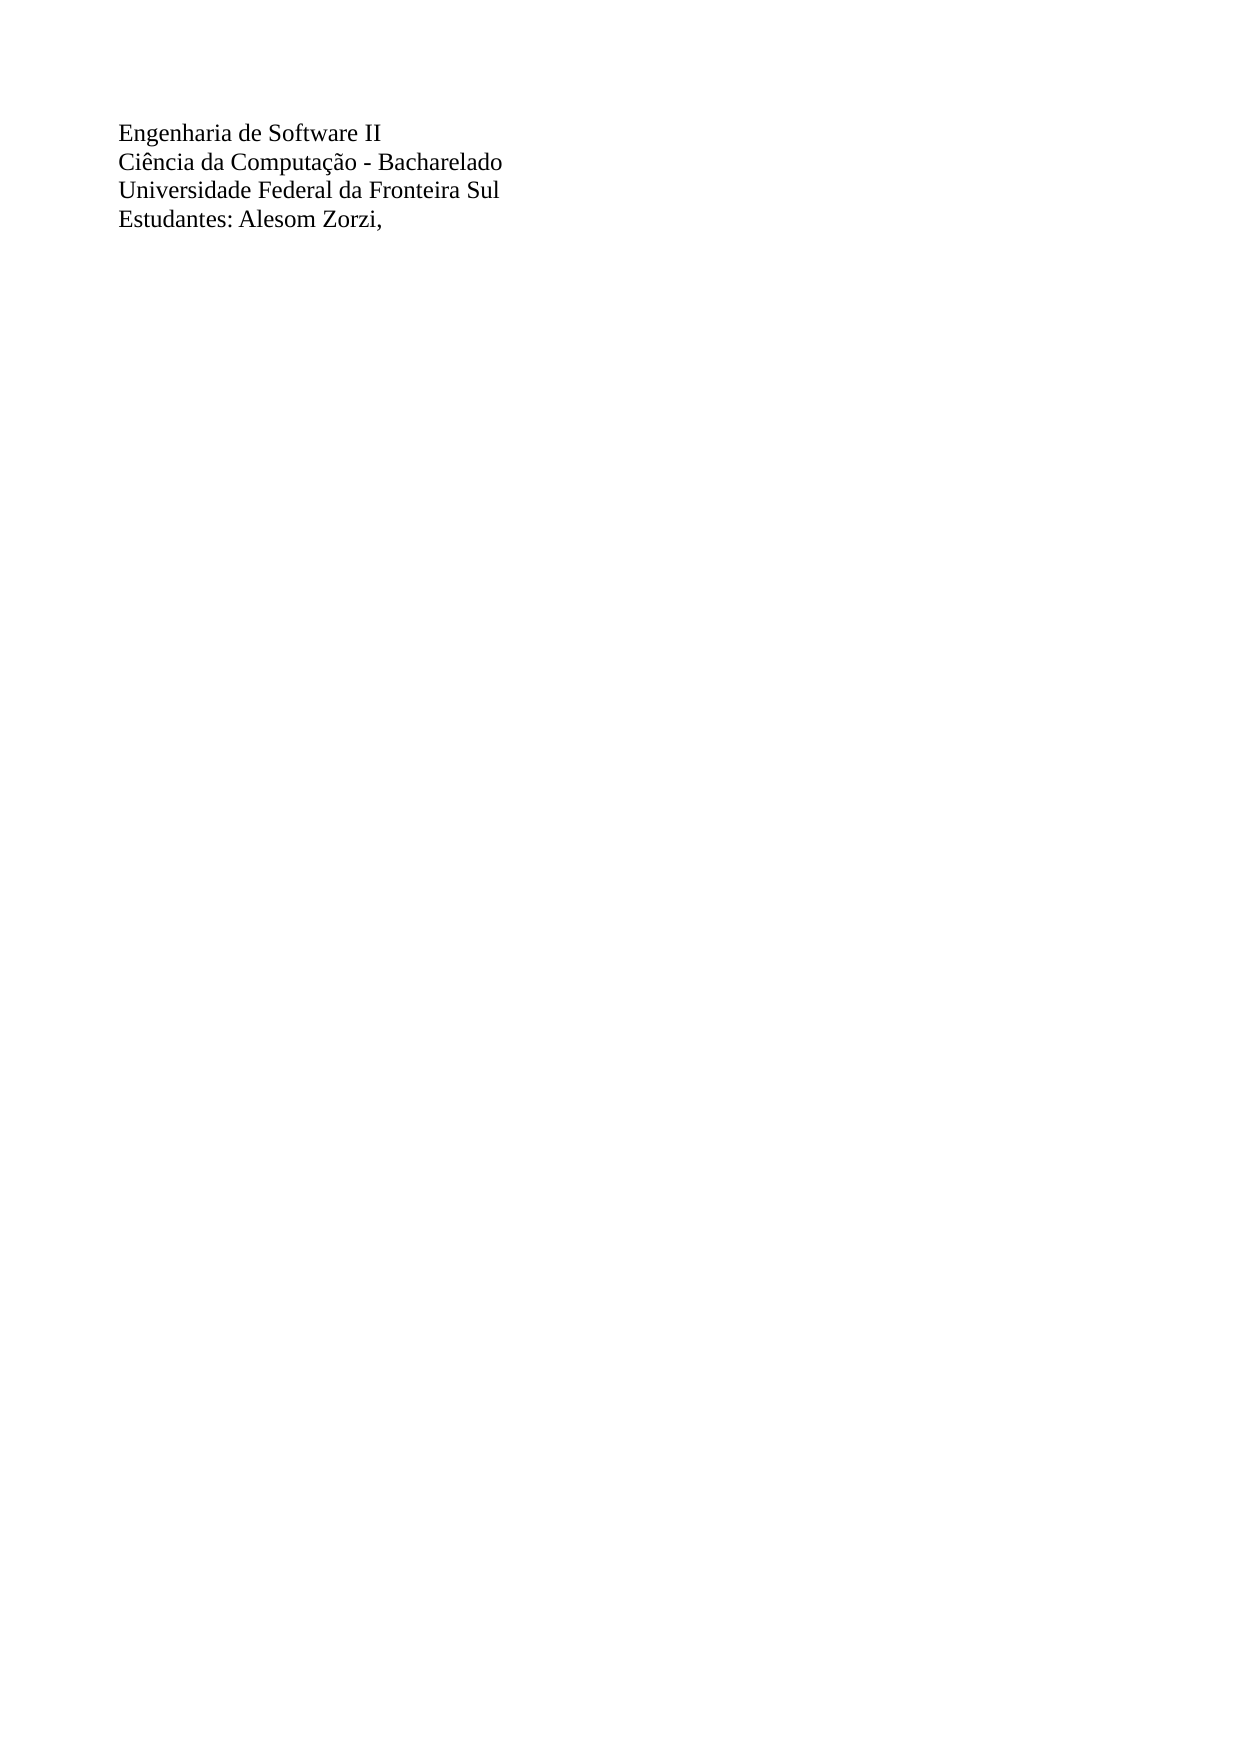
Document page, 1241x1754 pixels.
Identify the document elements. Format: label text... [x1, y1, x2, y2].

text Universidade Federal da Fronteira Sul [118, 176, 1122, 204]
text Estudantes: Alesom Zorzi, [118, 204, 1122, 233]
text Engenharia de Software II [118, 118, 1122, 147]
text Ciência da Computação - Bacharelado [118, 147, 1122, 176]
